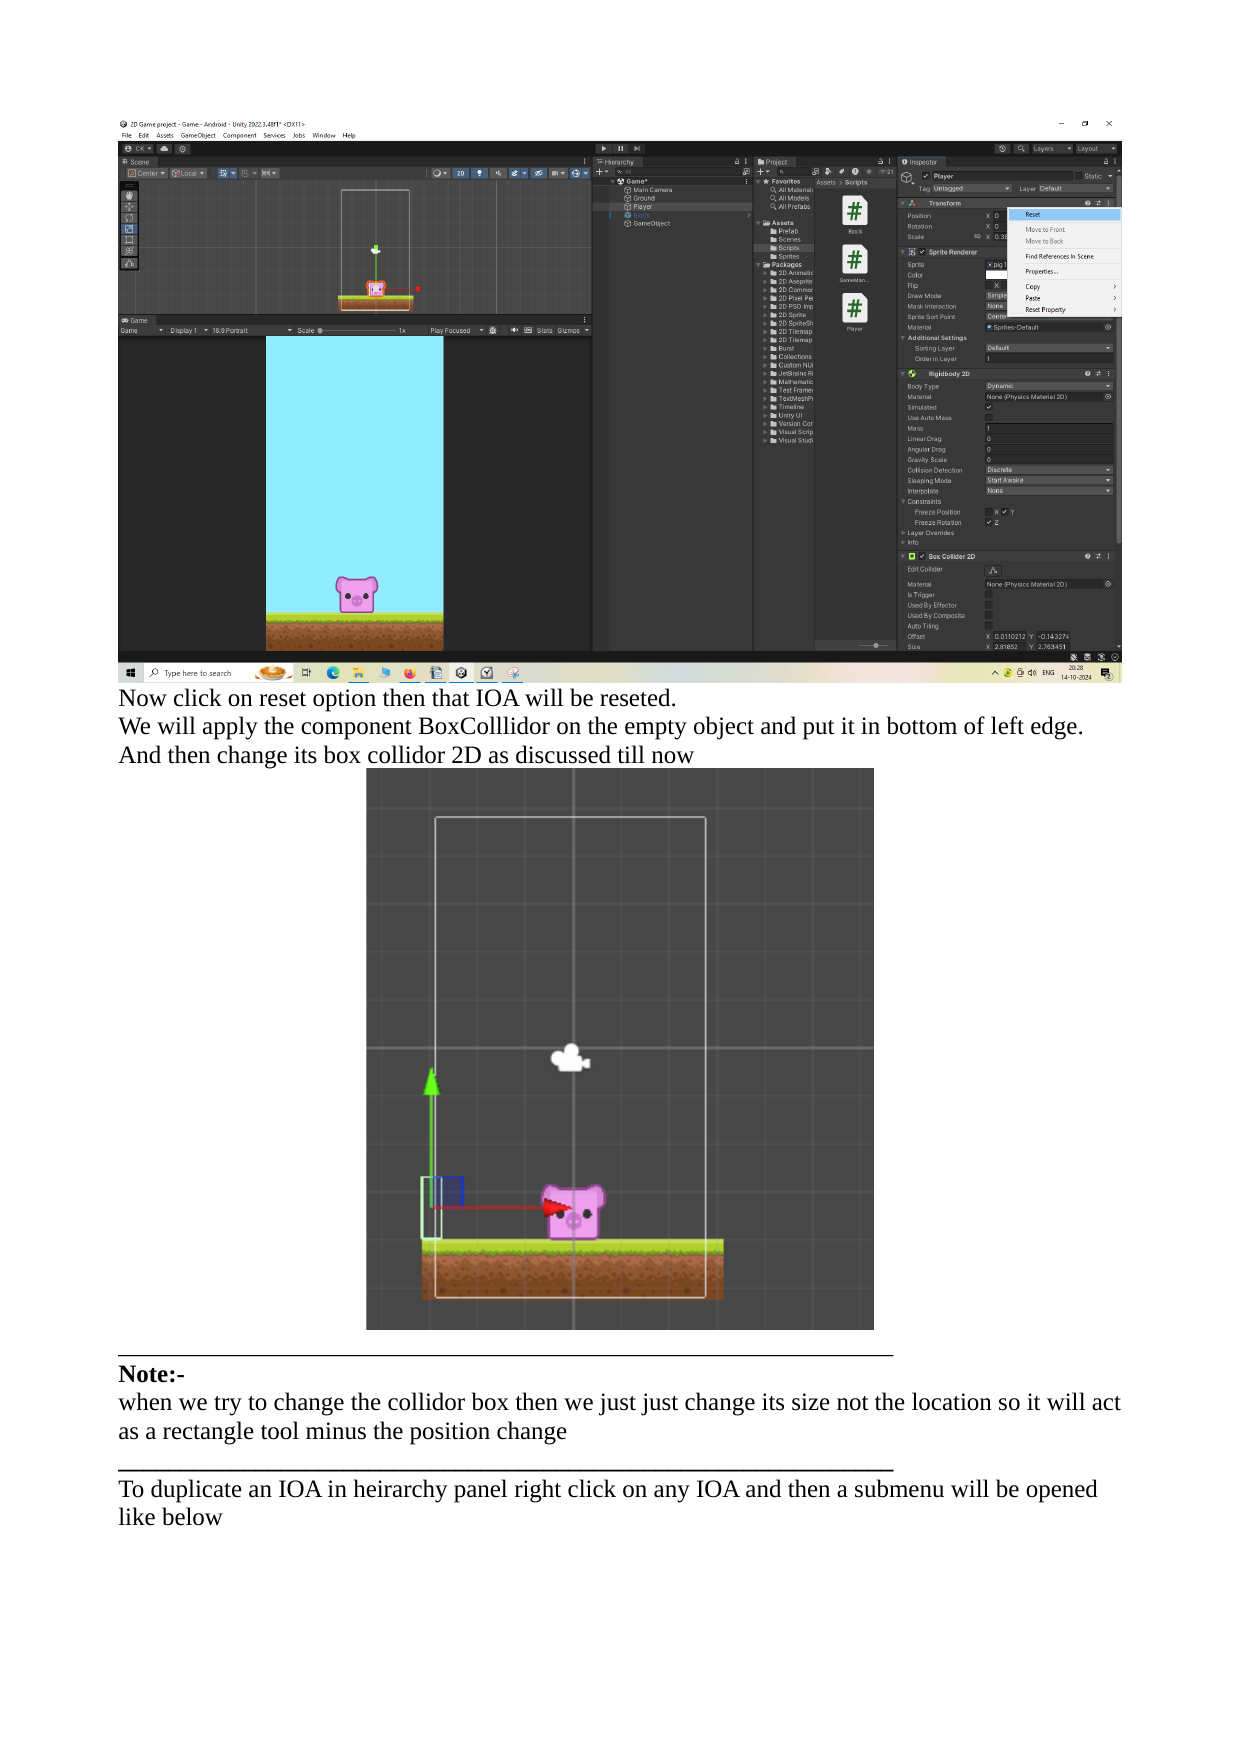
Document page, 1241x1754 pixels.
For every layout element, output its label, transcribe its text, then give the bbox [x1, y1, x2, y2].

picture [118, 118, 1122, 683]
text To duplicate an IOA in heirarchy panel right click on any IOA and then a submenu will be opened like below [118, 1474, 1122, 1531]
text We will apply the component BoxColllidor on the empty object and put it in bottom of left edge. [118, 711, 1122, 740]
text Now click on reset option then that IOA will be reseted. [118, 683, 1122, 711]
text Note:- [118, 1359, 1122, 1387]
text ______________________________________________________________ [118, 1189, 1122, 1359]
text And then change its box collidor 2D as discussed till now [118, 740, 1122, 769]
text when we try to change the collidor box then we just just change its size not the location so it will act as a rectangle tool minus the position change [118, 1387, 1122, 1445]
picture [366, 768, 874, 1330]
text ______________________________________________________________ [118, 1445, 1122, 1474]
